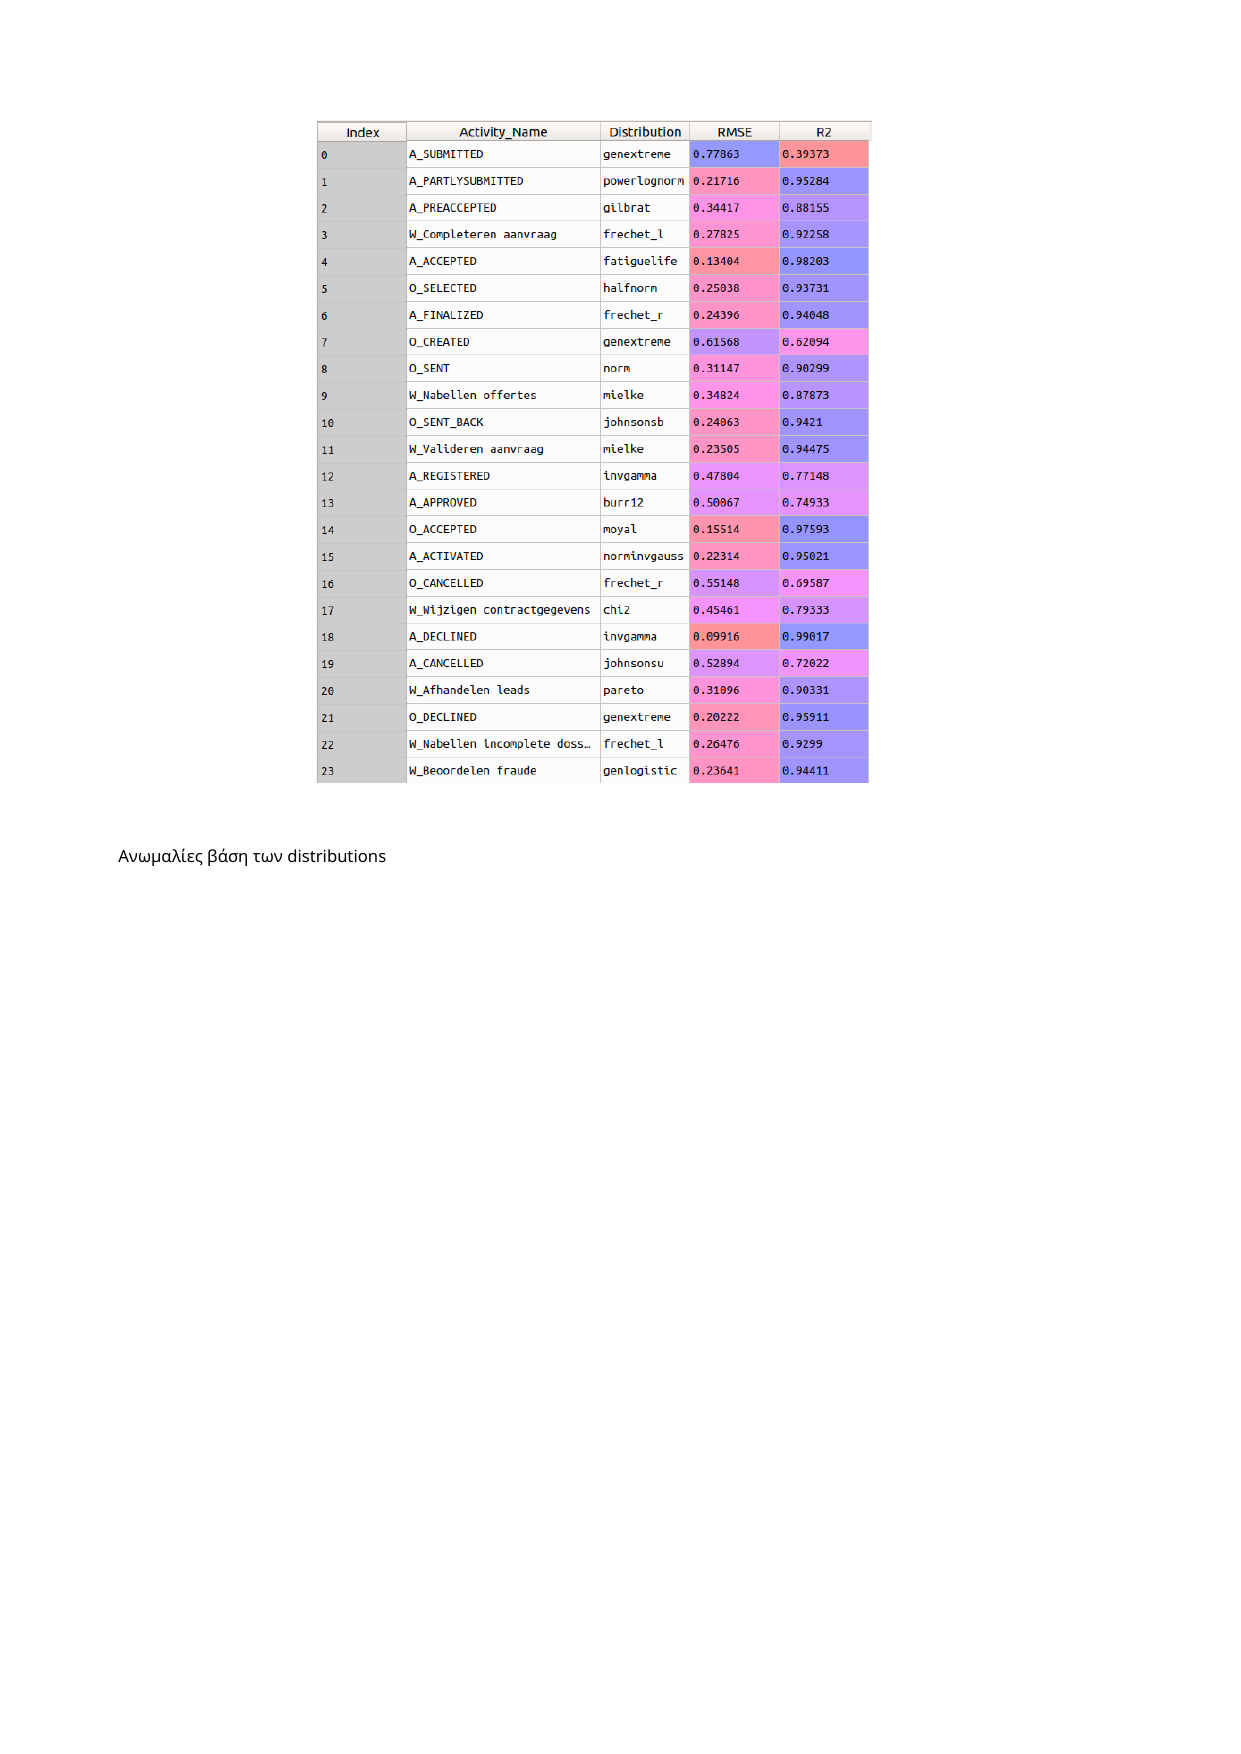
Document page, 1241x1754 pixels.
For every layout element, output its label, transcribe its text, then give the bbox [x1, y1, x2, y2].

text Ανωμαλίες βάση των distributions [118, 845, 1122, 867]
picture [316, 120, 873, 783]
